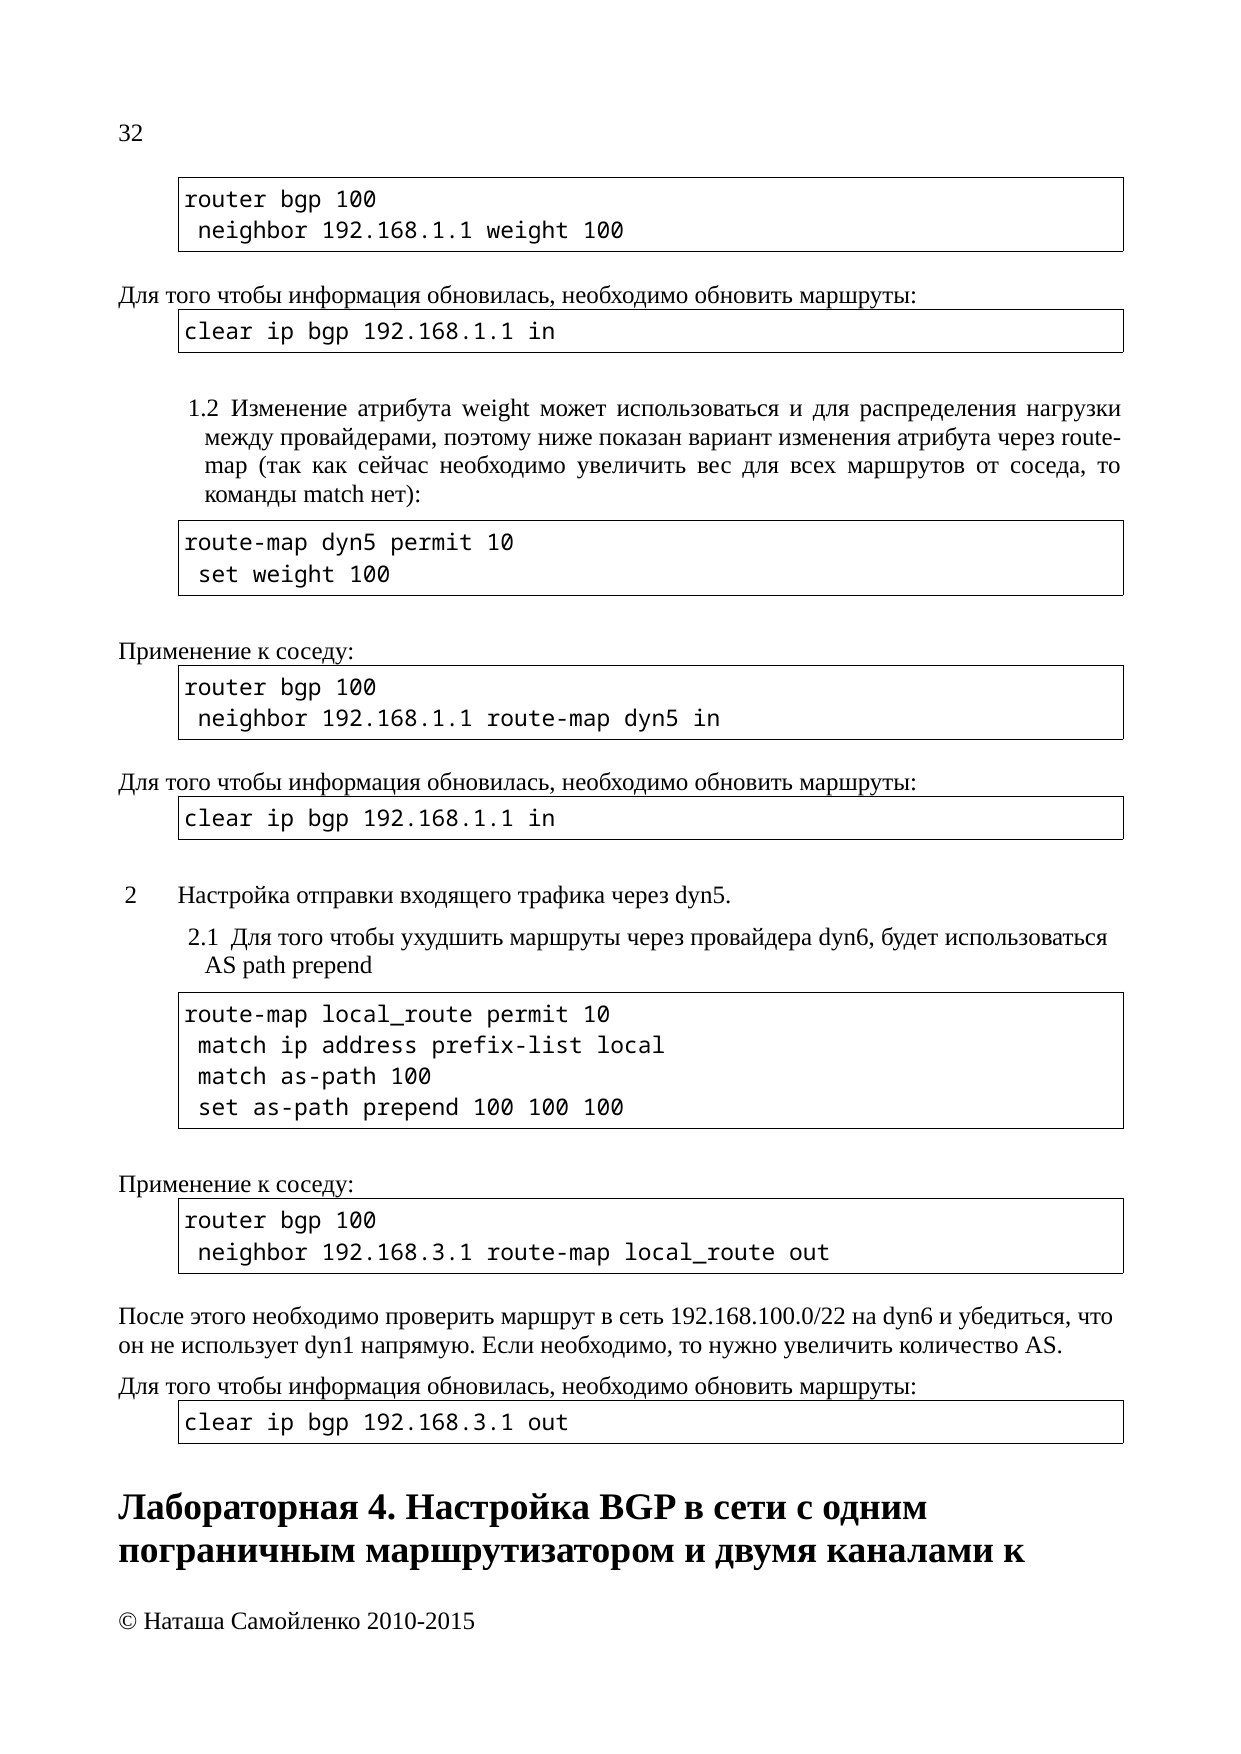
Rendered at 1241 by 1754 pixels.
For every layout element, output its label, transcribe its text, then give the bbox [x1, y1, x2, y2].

table_header clear ip bgp 192.168.1.1 in [179, 797, 1123, 839]
table_header router bgp 100 neighbor 192.168.3.1 route-map local_route out [179, 1199, 1123, 1272]
text Для того чтобы информация обновилась, необходимо обновить маршруты: [118, 1371, 1122, 1400]
table_header clear ip bgp 192.168.3.1 out [179, 1401, 1123, 1443]
table_header clear ip bgp 192.168.1.1 in [179, 310, 1123, 352]
text После этого необходимо проверить маршрут в сеть 192.168.100.0/22 на dyn6 и убедиться, что он не использует dyn1 напрямую. Если необходимо, то нужно увеличить количество AS. [118, 1301, 1122, 1359]
list Для того чтобы ухудшить маршруты через провайдера dyn6, будет использоваться AS path prepend [181, 922, 1122, 979]
text Лабораторная 4. Настройка BGP в сети с одним пограничным маршрутизатором и двумя каналами к [118, 1484, 1122, 1570]
table_header router bgp 100 neighbor 192.168.1.1 route-map dyn5 in [179, 666, 1123, 739]
list Настройка отправки входящего трафика через dyn5. [118, 880, 1122, 909]
text Применение к соседу: [118, 636, 1122, 664]
table_header route-map local_route permit 10 match ip address prefix-list local match as-path 100 set as-path prepend 100 100 100 [179, 993, 1123, 1128]
text Для того чтобы информация обновилась, необходимо обновить маршруты: [118, 280, 1122, 309]
list Изменение атрибута weight может использоваться и для распределения нагрузки между провайдерами, поэтому ниже показан вариант изменения атрибута через route-map (так как сейчас необходимо увеличить вес для всех маршрутов от соседа, то команды match нет): [181, 393, 1122, 508]
table_header router bgp 100 neighbor 192.168.1.1 weight 100 [179, 178, 1123, 251]
text Для того чтобы информация обновилась, необходимо обновить маршруты: [118, 767, 1122, 796]
table_header route-map dyn5 permit 10 set weight 100 [179, 521, 1123, 594]
text Применение к соседу: [118, 1169, 1122, 1198]
